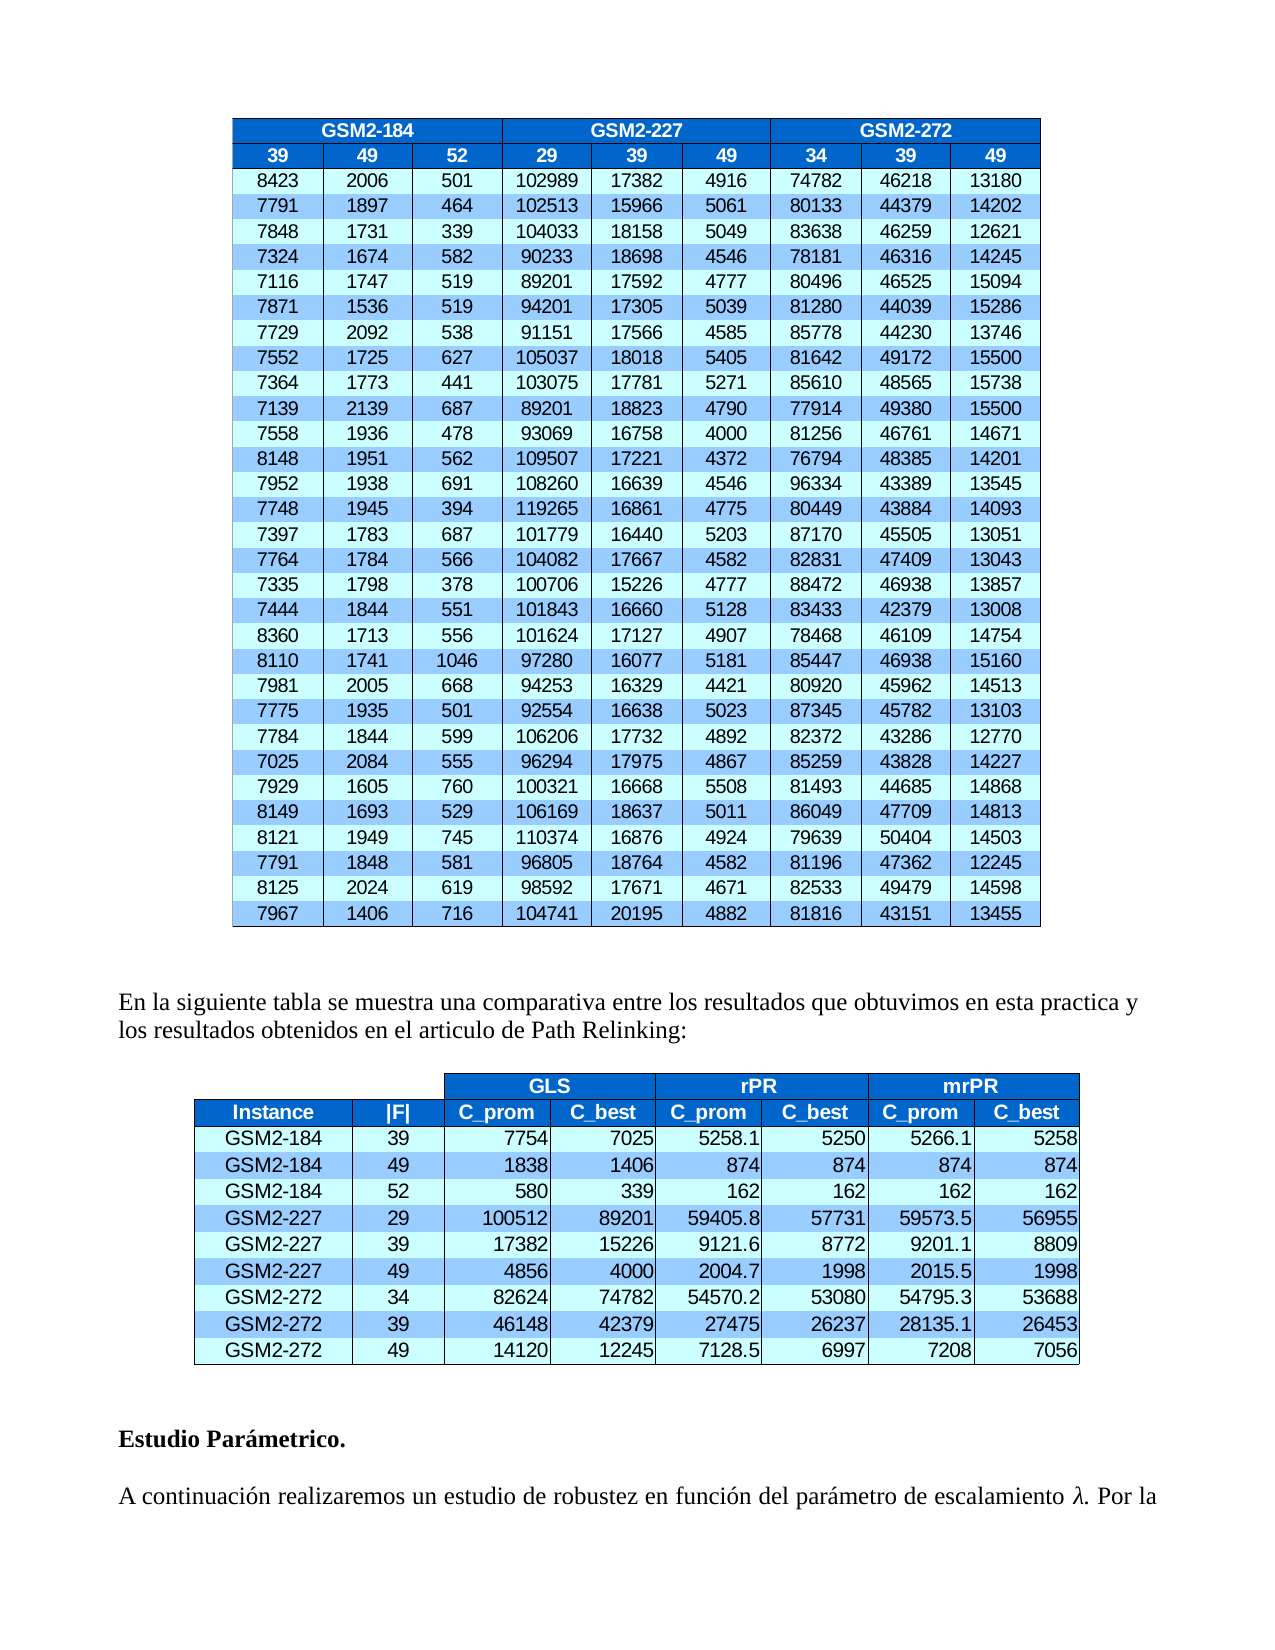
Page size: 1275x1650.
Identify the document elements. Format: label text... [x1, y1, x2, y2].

text A continuación realizaremos un estudio de robustez en función del parámetro de escalamiento λ. Por la [118, 1481, 1157, 1510]
text Estudio Parámetrico. [118, 1424, 1157, 1453]
text En la siguiente tabla se muestra una comparativa entre los resultados que obtuvimos en esta practica y los resultados obtenidos en el articulo de Path Relinking: [118, 987, 1157, 1044]
